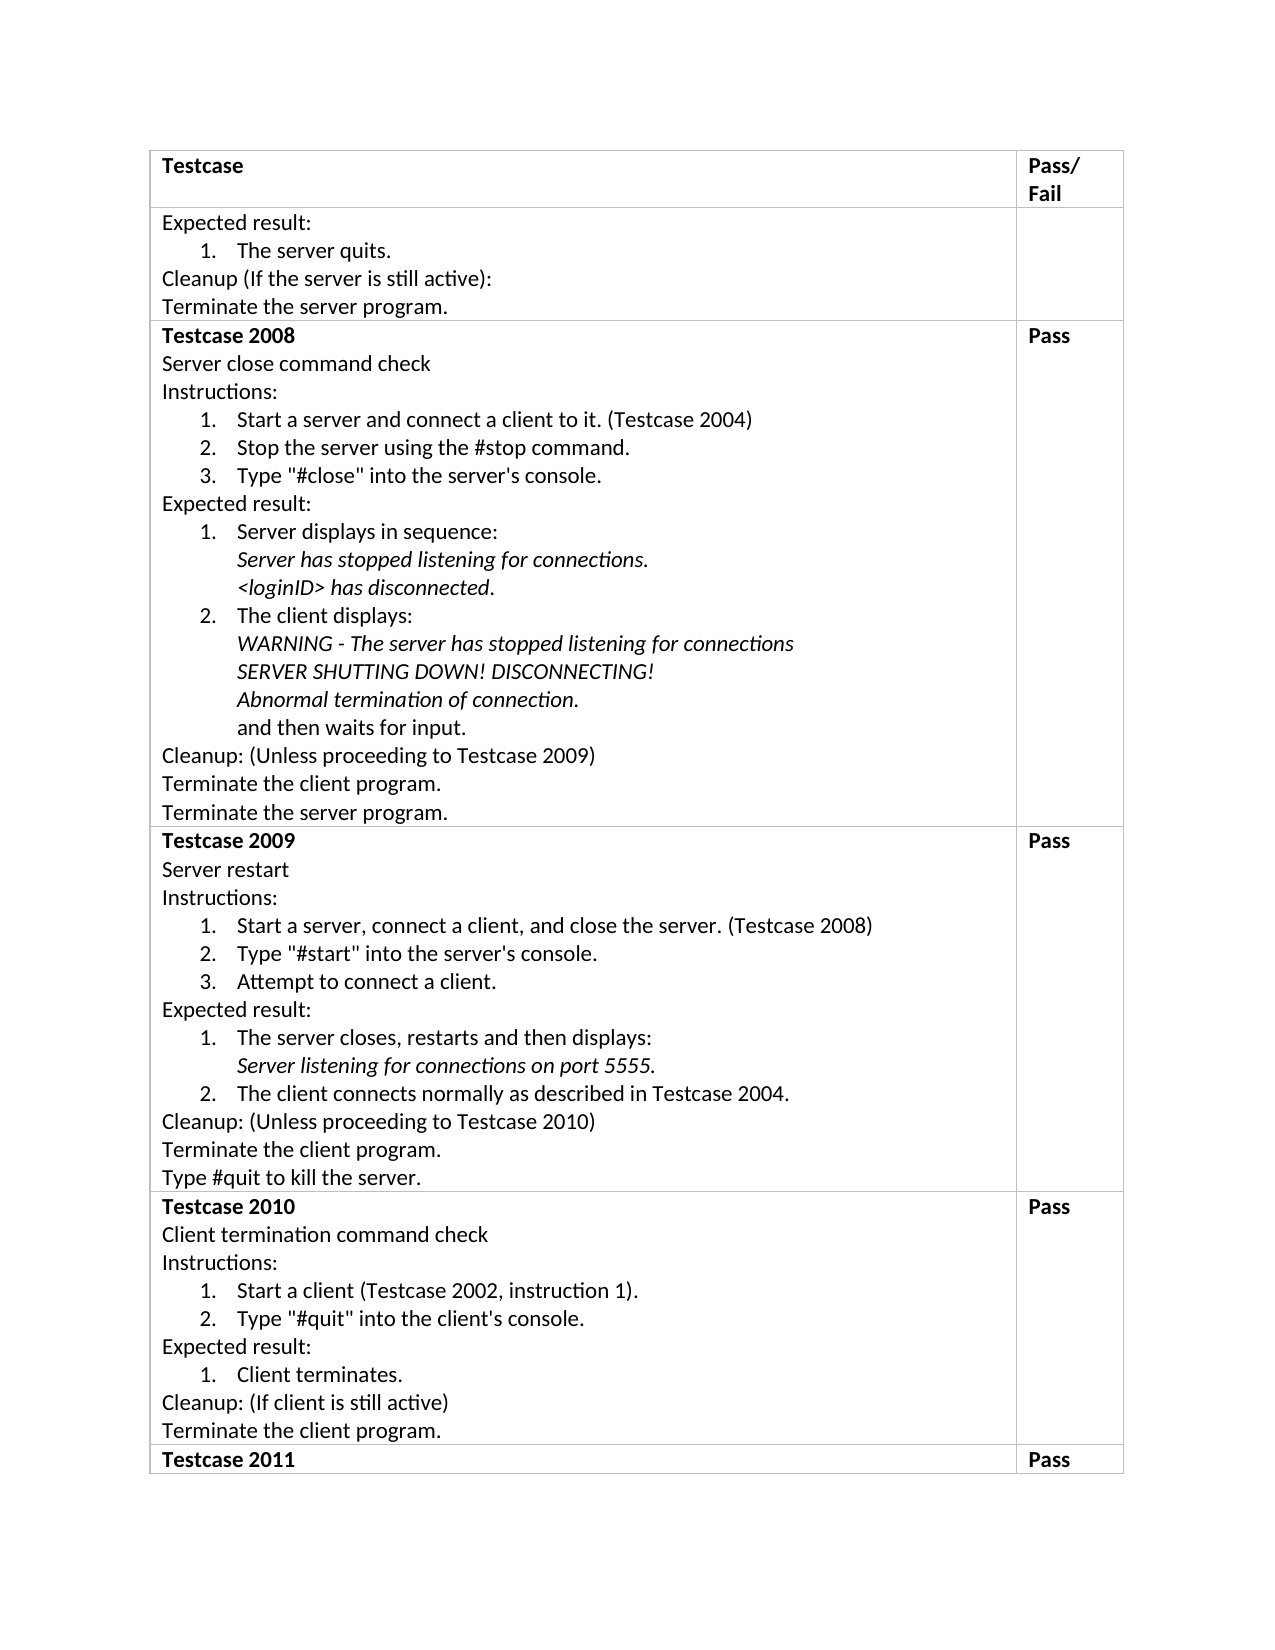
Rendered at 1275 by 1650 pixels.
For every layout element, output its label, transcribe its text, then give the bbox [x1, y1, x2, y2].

table_cell Pass [1017, 1192, 1123, 1444]
table_cell Testcase 2011 [151, 1445, 1016, 1473]
table_cell Pass [1017, 1445, 1123, 1473]
table_header Testcase [151, 151, 1016, 207]
table_cell Pass [1017, 321, 1123, 826]
table_cell Expected result: The server quits. Cleanup (If the server is still active): Terminate the server program. [151, 208, 1016, 320]
table_cell Testcase 2008 Server close command check Instructions: Start a server and connect a client to it. (Testcase 2004) Stop the server using the #stop command. Type "#close" into the server's console. Expected result: Server displays in sequence: Server has stopped listening for connections. <loginID> has disconnected. The client displays: WARNING - The server has stopped listening for connections SERVER SHUTTING DOWN! DISCONNECTING! Abnormal termination of connection. and then waits for input. Cleanup: (Unless proceeding to Testcase 2009) Terminate the client program. Terminate the server program. [151, 321, 1016, 826]
table_header Pass/Fail [1017, 151, 1123, 207]
table_cell [1017, 208, 1123, 320]
table_cell Testcase 2009 Server restart Instructions: Start a server, connect a client, and close the server. (Testcase 2008) Type "#start" into the server's console. Attempt to connect a client. Expected result: The server closes, restarts and then displays: Server listening for connections on port 5555. The client connects normally as described in Testcase 2004. Cleanup: (Unless proceeding to Testcase 2010) Terminate the client program. Type #quit to kill the server. [151, 827, 1016, 1191]
table_cell Testcase 2010 Client termination command check Instructions: Start a client (Testcase 2002, instruction 1). Type "#quit" into the client's console. Expected result: Client terminates. Cleanup: (If client is still active) Terminate the client program. [151, 1192, 1016, 1444]
table_cell Pass [1017, 827, 1123, 1191]
